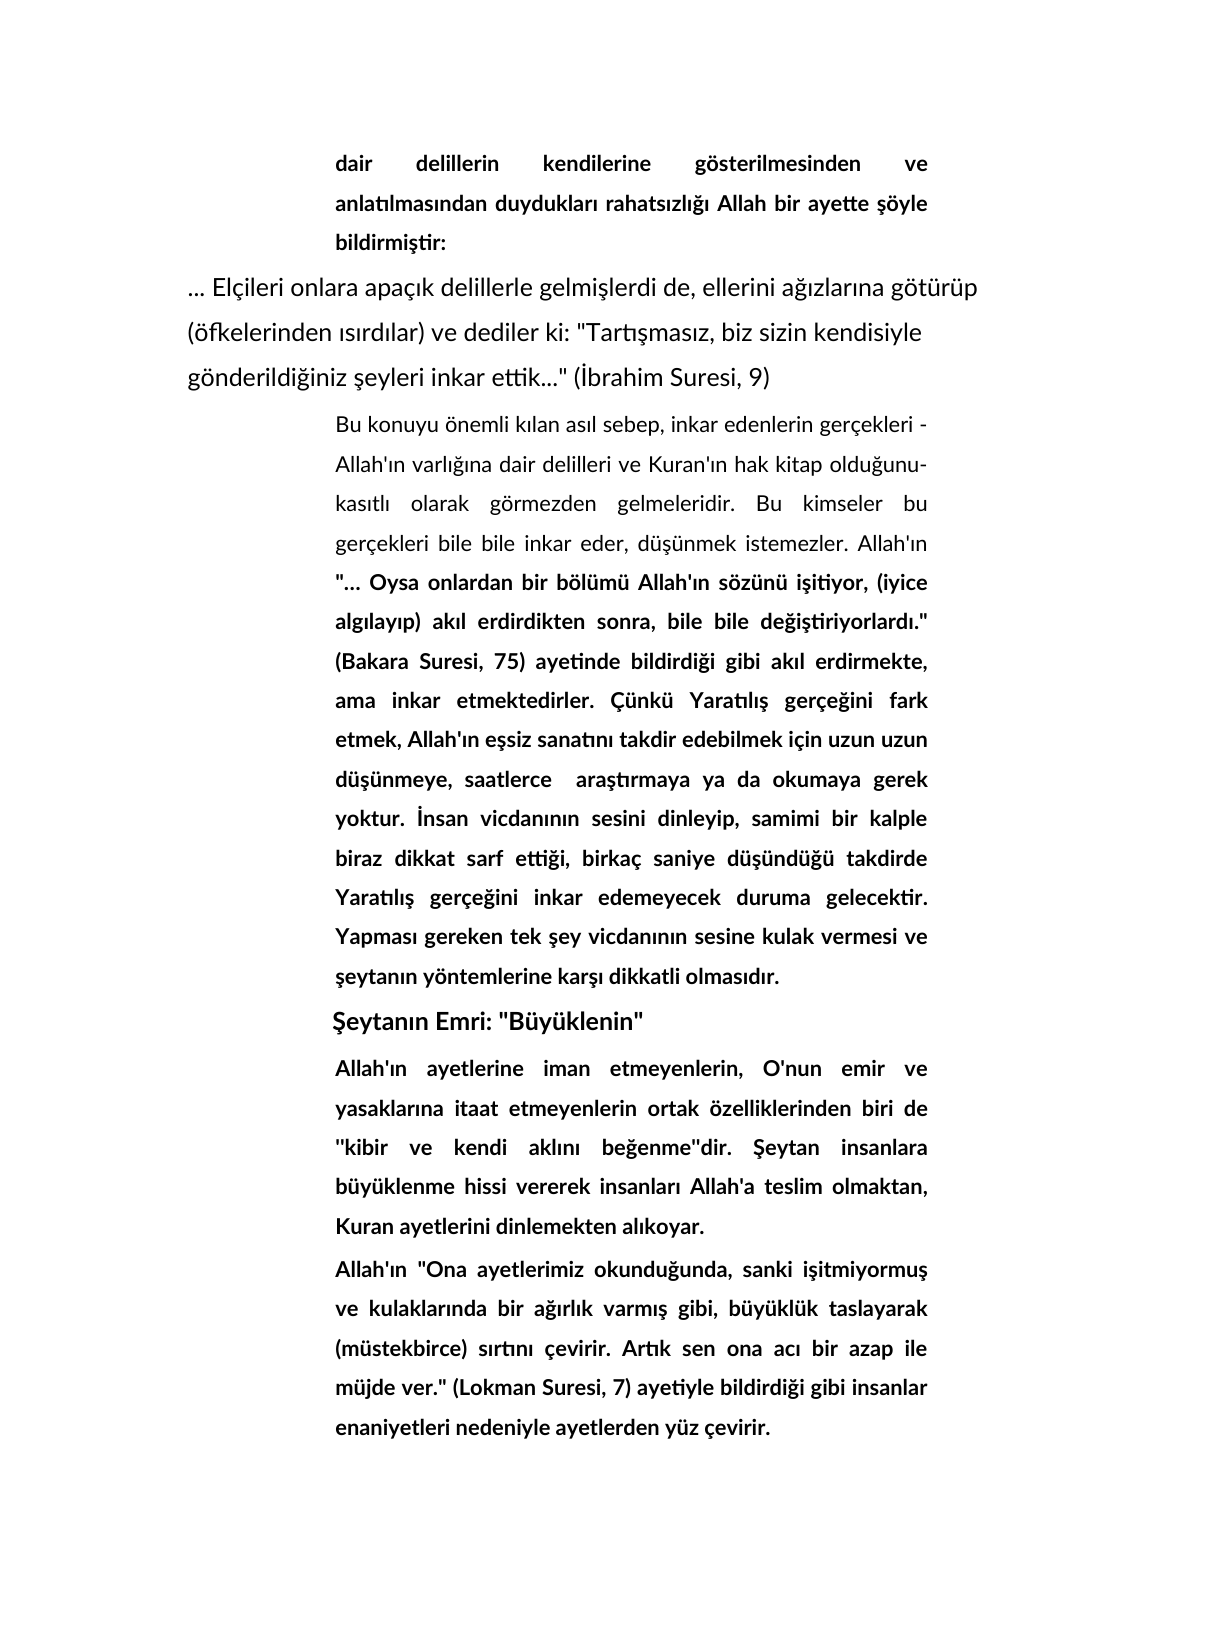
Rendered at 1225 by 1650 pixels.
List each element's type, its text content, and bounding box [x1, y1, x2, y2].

text Allah'ın "Ona ayetlerimiz okunduğunda, sanki işitmiyormuş ve kulaklarında bir ağırlık varmış gibi, büyüklük taslayarak (müstekbirce) sırtını çevirir. Artık sen ona acı bir azap ile müjde ver." (Lokman Suresi, 7) ayetiyle bildirdiği gibi insanlar enaniyetleri nedeniyle ayetlerden yüz çevirir. [335, 1256, 928, 1440]
text ... Elçileri onlara apaçık delillerle gelmişlerdi de, ellerini ağızlarına götürüp (öfkelerinden ısırdılar) ve dediler ki: "Tartışmasız, biz sizin kendisiyle gönderildiğiniz şeyleri inkar ettik..." (İbrahim Suresi, 9) [187, 272, 1037, 392]
text Allah'ın ayetlerine iman etmeyenlerin, O'nun emir ve yasaklarına itaat etmeyenlerin ortak özelliklerinden biri de ''kibir ve kendi aklını beğenme''dir. Şeytan insanlara büyüklenme hissi vererek insanları Allah'a teslim olmaktan, Kuran ayetlerini dinlemekten alıkoyar. [335, 1055, 928, 1239]
text Bu konuyu önemli kılan asıl sebep, inkar edenlerin gerçekleri -Allah'ın varlığına dair delilleri ve Kuran'ın hak kitap olduğunu- kasıtlı olarak görmezden gelmeleridir. Bu kimseler bu gerçekleri bile bile inkar eder, düşünmek istemezler. Allah'ın "… Oysa onlardan bir bölümü Allah'ın sözünü işitiyor, (iyice algılayıp) akıl erdirdikten sonra, bile bile değiştiriyorlardı." (Bakara Suresi, 75) ayetinde bildirdiği gibi akıl erdirmekte, ama inkar etmektedirler. Çünkü Yaratılış gerçeğini fark etmek, Allah'ın eşsiz sanatını takdir edebilmek için uzun uzun düşünmeye, saatlerce araştırmaya ya da okumaya gerek yoktur. İnsan vicdanının sesini dinleyip, samimi bir kalple biraz dikkat sarf ettiği, birkaç saniye düşündüğü takdirde Yaratılış gerçeğini inkar edemeyecek duruma gelecektir. Yapması gereken tek şey vicdanının sesine kulak vermesi ve şeytanın yöntemlerine karşı dikkatli olmasıdır. [335, 411, 928, 989]
text Şeytanın Emri: "Büyüklenin" [297, 1006, 928, 1036]
text dair delillerin kendilerine gösterilmesinden ve anlatılmasından duydukları rahatsızlığı Allah bir ayette şöyle bildirmiştir: [335, 150, 928, 255]
